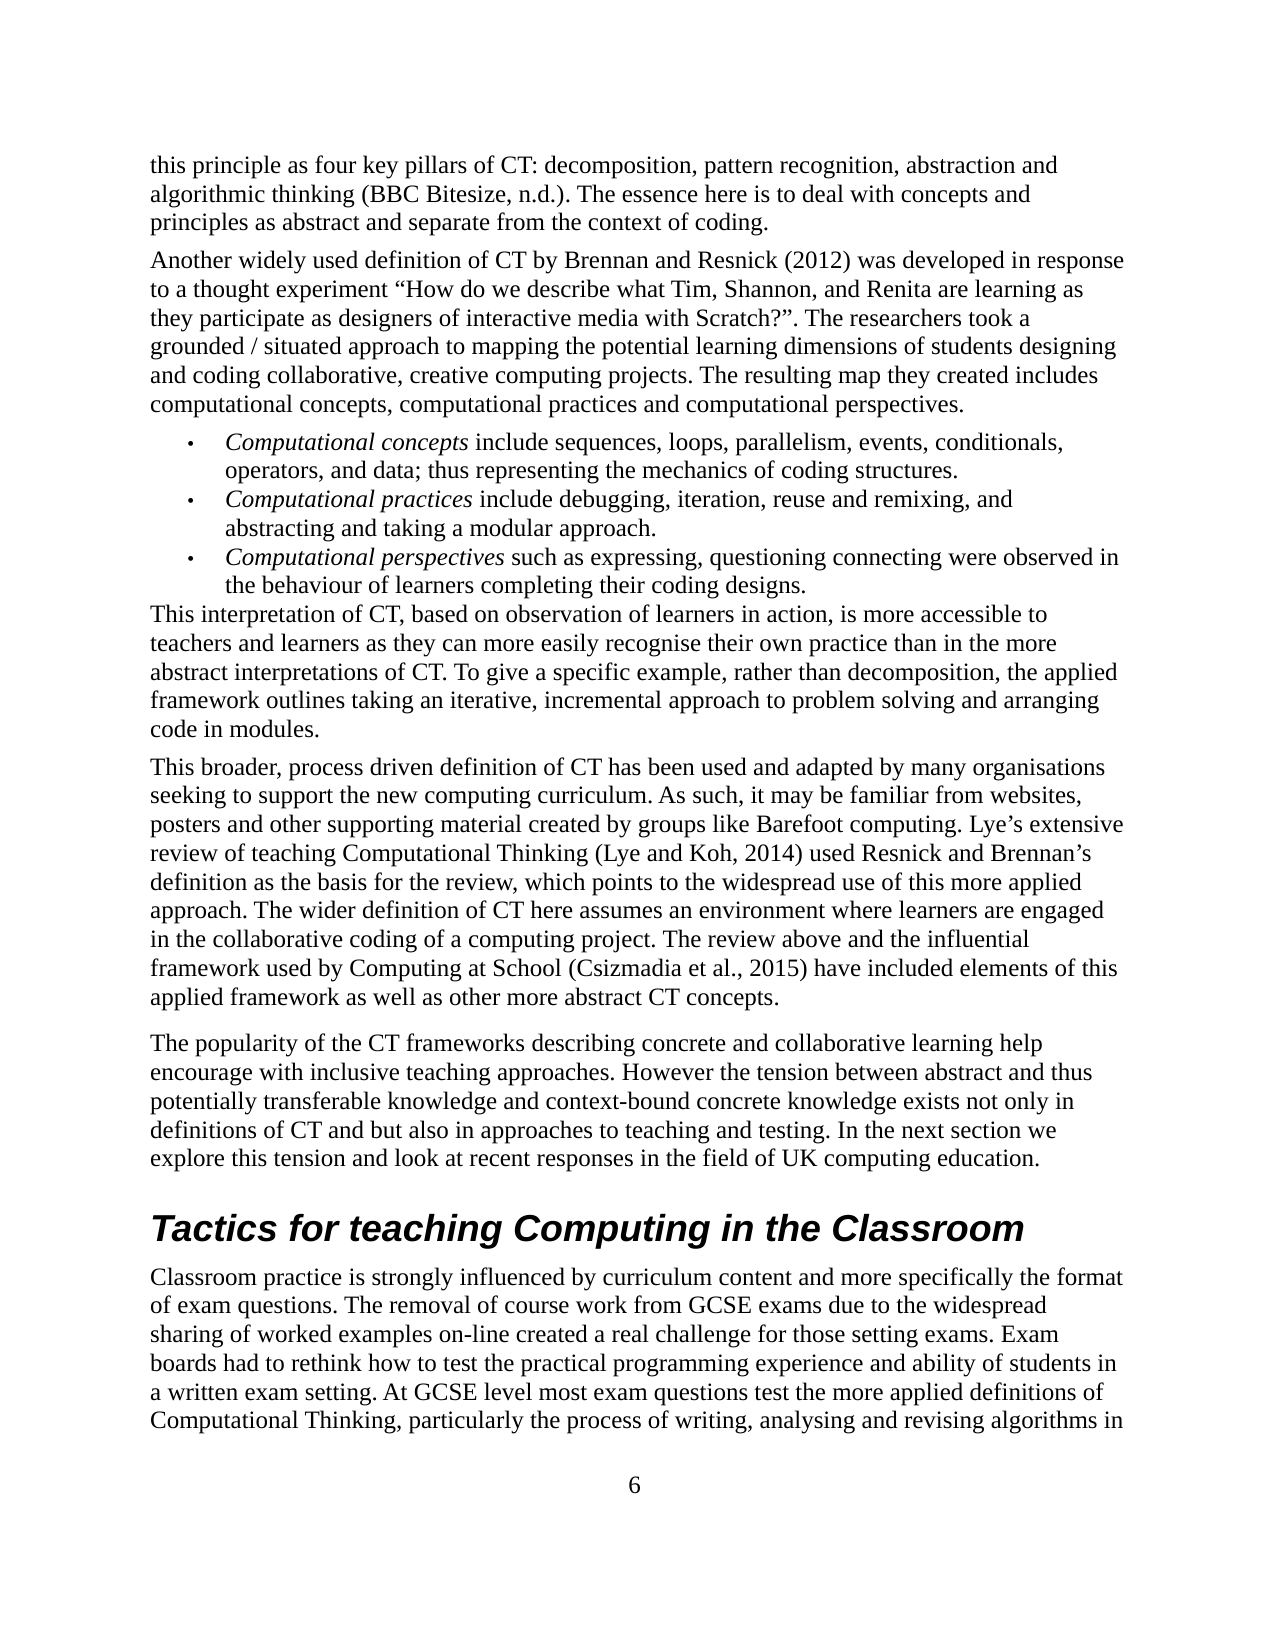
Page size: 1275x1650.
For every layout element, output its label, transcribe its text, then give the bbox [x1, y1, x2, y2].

text Another widely used definition of CT by Brennan and Resnick (2012) was developed in response to a thought experiment “How do we describe what Tim, Shannon, and Renita are learning as they participate as designers of interactive media with Scratch?”. The researchers took a grounded / situated approach to mapping the potential learning dimensions of students designing and coding collaborative, creative computing projects. The resulting map they created includes computational concepts, computational practices and computational perspectives. [150, 245, 1125, 418]
text this principle as four key pillars of CT: decomposition, pattern recognition, abstraction and algorithmic thinking (BBC Bitesize, n.d.). The essence here is to deal with concepts and principles as abstract and separate from the context of coding. [150, 150, 1125, 236]
subtitle Tactics for teaching Computing in the Classroom [150, 1206, 1125, 1249]
text This interpretation of CT, based on observation of learners in action, is more accessible to teachers and learners as they can more easily recognise their own practice than in the more abstract interpretations of CT. To give a specific example, rather than decomposition, the applied framework outlines taking an iterative, incremental approach to problem solving and arranging code in modules. [150, 599, 1125, 743]
text The popularity of the CT frameworks describing concrete and collaborative learning help encourage with inclusive teaching approaches. However the tension between abstract and thus potentially transferable knowledge and context-bound concrete knowledge exists not only in definitions of CT and but also in approaches to teaching and testing. In the next section we explore this tension and look at recent responses in the field of UK computing education. [150, 1028, 1125, 1172]
list Computational perspectives such as expressing, questioning connecting were observed in the behaviour of learners completing their coding designs. [187, 542, 1125, 599]
text Classroom practice is strongly influenced by curriculum content and more specifically the format of exam questions. The removal of course work from GCSE exams due to the widespread sharing of worked examples on-line created a real challenge for those setting exams. Exam boards had to rethink how to test the practical programming experience and ability of students in a written exam setting. At GCSE level most exam questions test the more applied definitions of Computational Thinking, particularly the process of writing, analysing and revising algorithms in [150, 1262, 1125, 1434]
list Computational concepts include sequences, loops, parallelism, events, conditionals, operators, and data; thus representing the mechanics of coding structures. [187, 427, 1125, 484]
list Computational practices include debugging, iteration, reuse and remixing, and abstracting and taking a modular approach. [187, 484, 1125, 542]
text This broader, process driven definition of CT has been used and adapted by many organisations seeking to support the new computing curriculum. As such, it may be familiar from websites, posters and other supporting material created by groups like Barefoot computing. Lye’s extensive review of teaching Computational Thinking (Lye and Koh, 2014) used Resnick and Brennan’s definition as the basis for the review, which points to the widespread use of this more applied approach. The wider definition of CT here assumes an environment where learners are engaged in the collaborative coding of a computing project. The review above and the influential framework used by Computing at School (Csizmadia et al., 2015) have included elements of this applied framework as well as other more abstract CT concepts. [150, 752, 1125, 1011]
